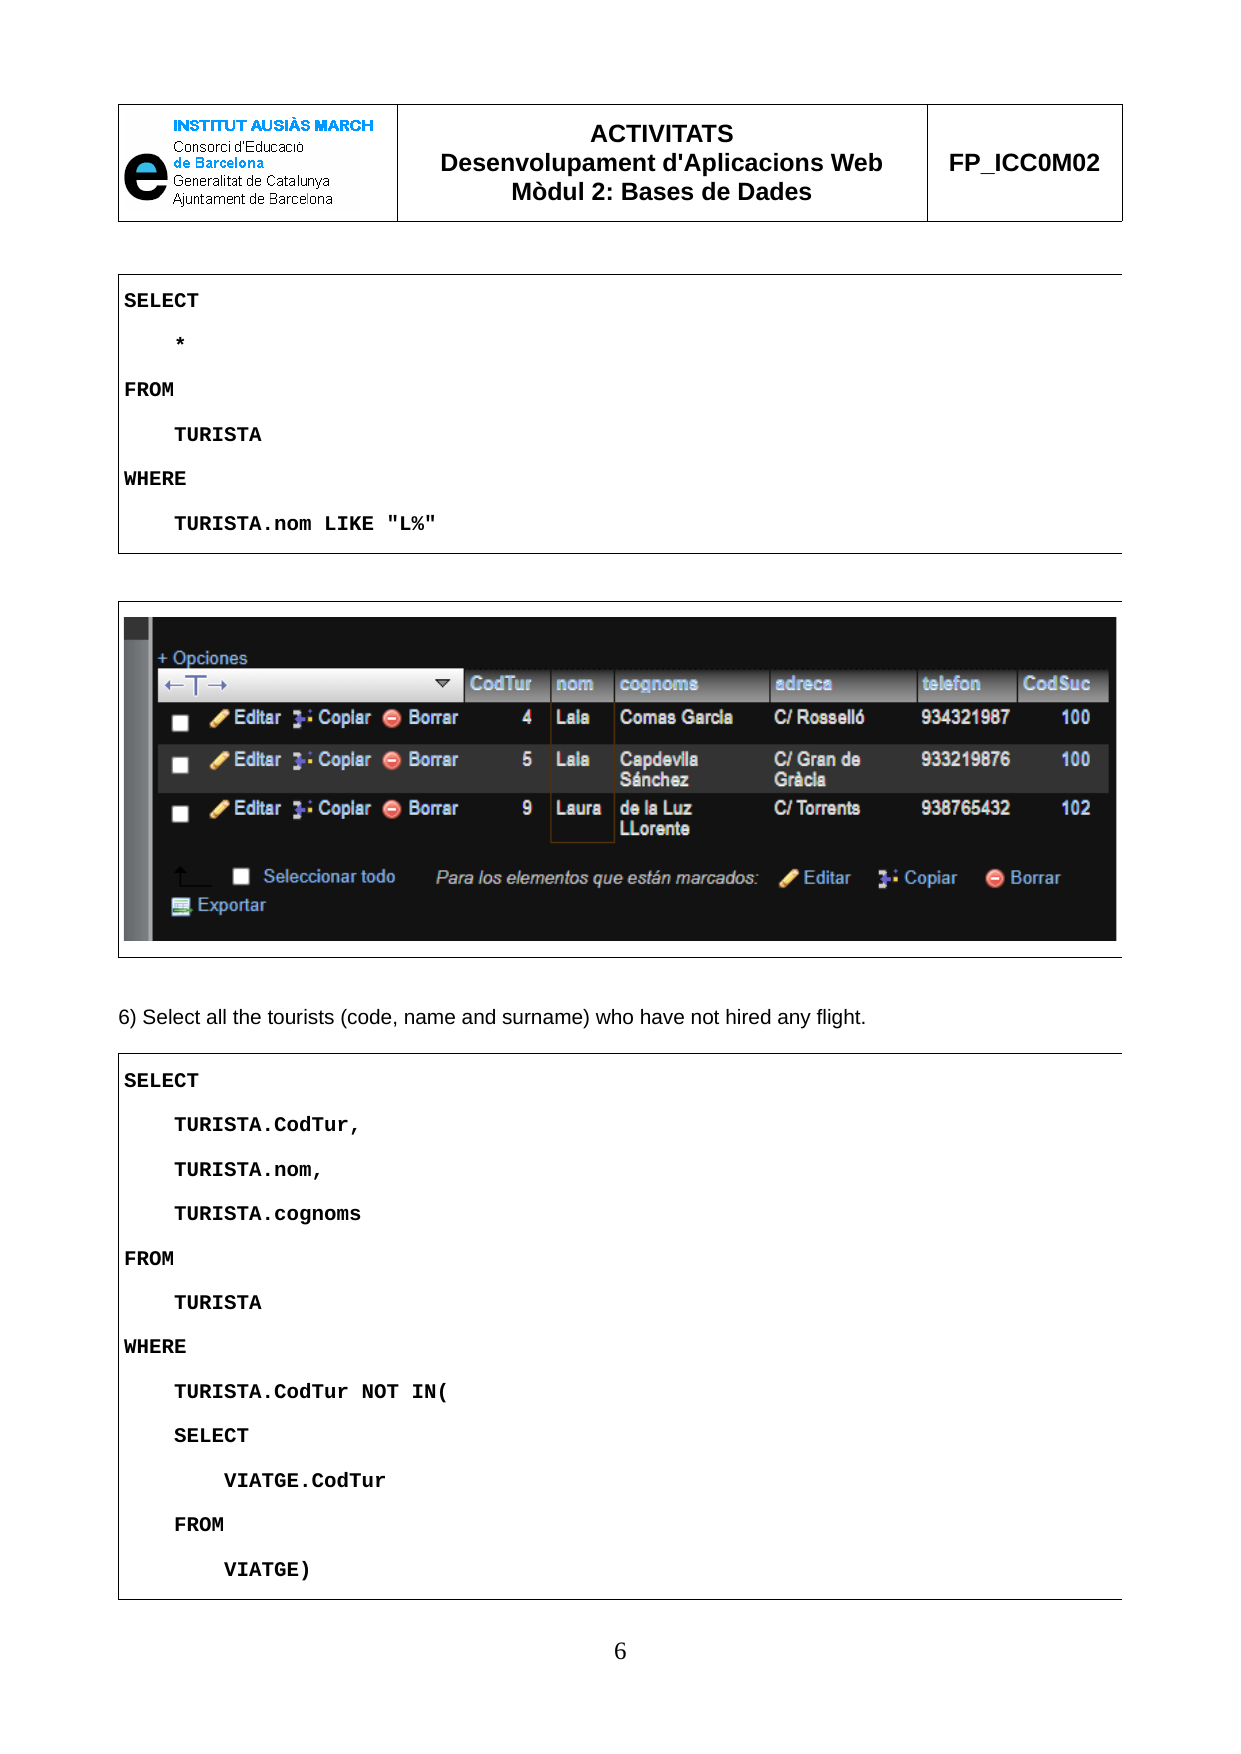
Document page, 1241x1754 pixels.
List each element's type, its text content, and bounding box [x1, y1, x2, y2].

text 6) Select all the tourists (code, name and surname) who have not hired any flight. [118, 1005, 1122, 1053]
table_header SELECT TURISTA.CodTur, TURISTA.nom, TURISTA.cognoms FROM TURISTA WHERE TURISTA.CodTur NOT IN( SELECT VIATGE.CodTur FROM VIATGE) [119, 1054, 1122, 1599]
table_header SELECT * FROM TURISTA WHERE TURISTA.nom LIKE "L%" [119, 275, 1122, 553]
table_header [119, 602, 1122, 957]
